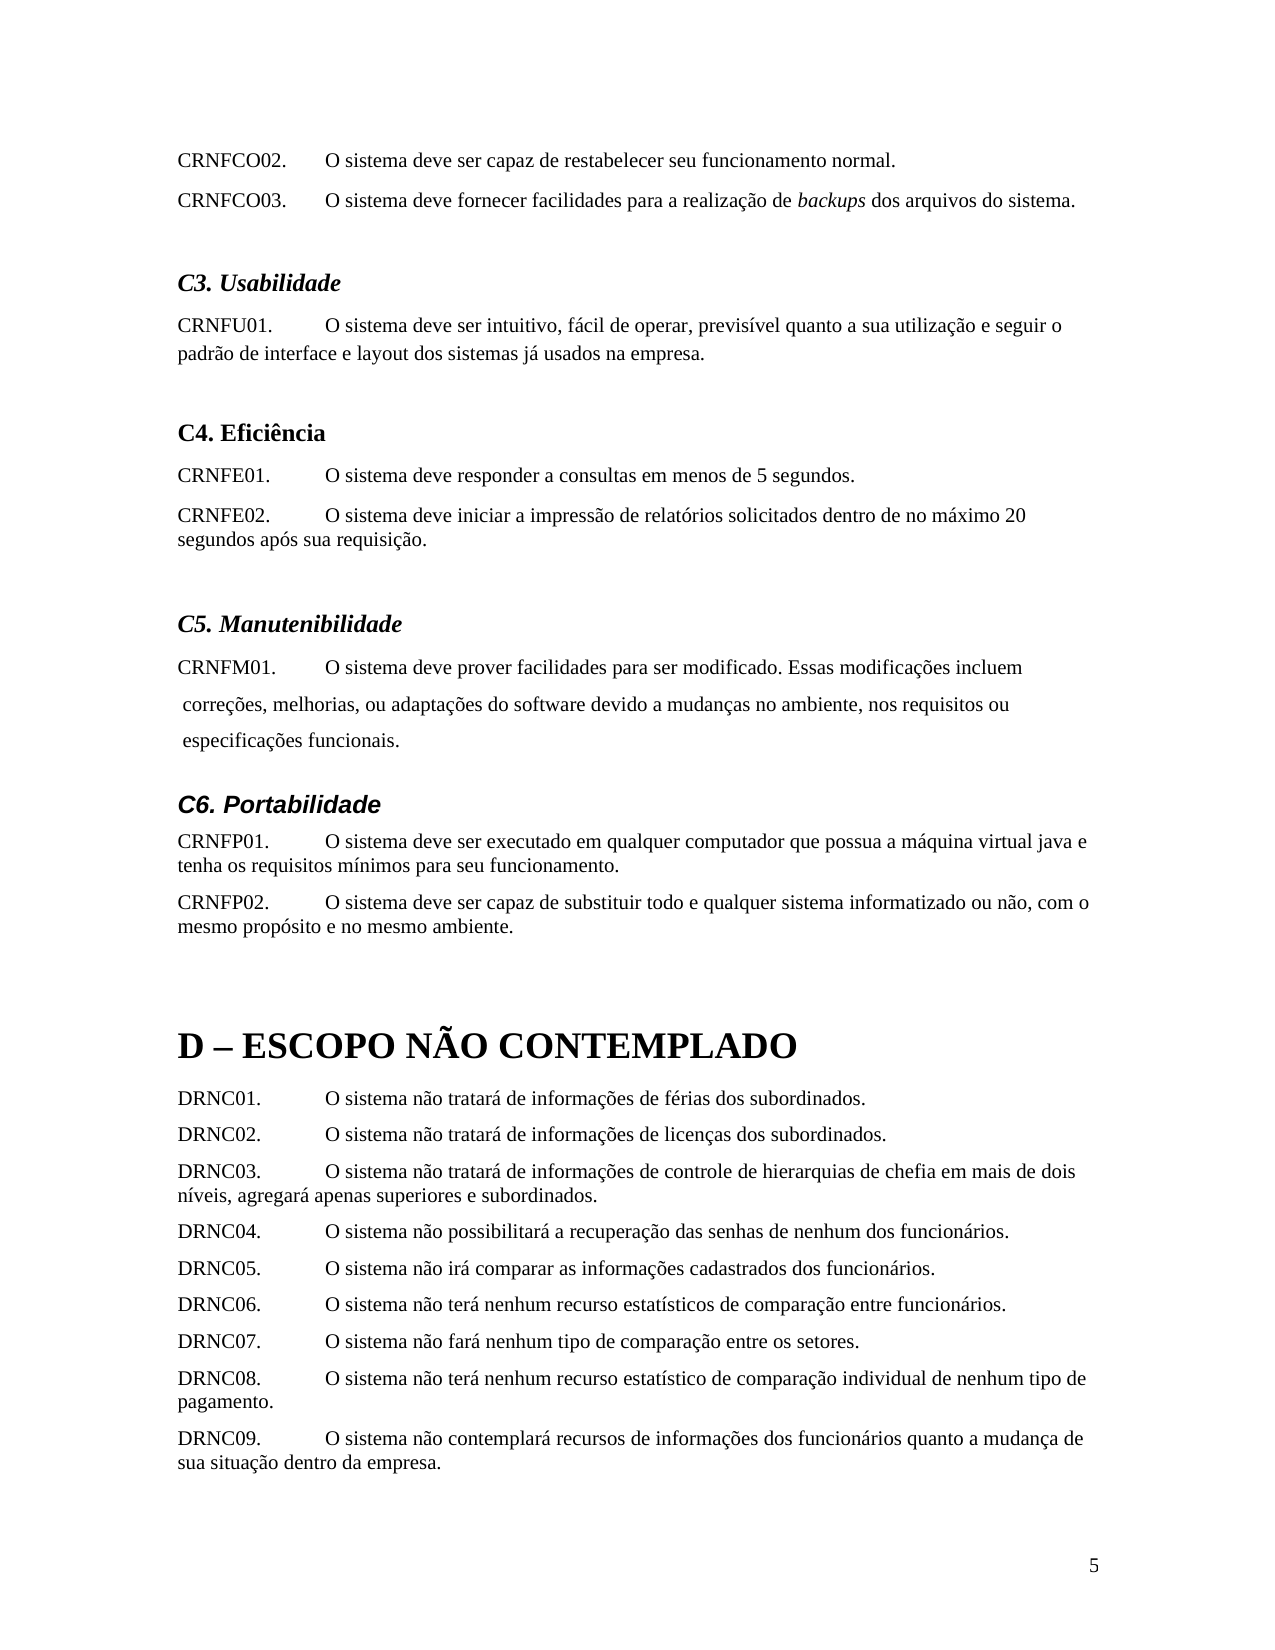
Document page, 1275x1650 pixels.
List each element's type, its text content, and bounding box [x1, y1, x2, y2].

text C3. Usabilidade [177, 268, 1098, 297]
subtitle C6. Portabilidade [177, 790, 1098, 818]
list DRNC09. O sistema não contemplará recursos de informações dos funcionários quanto a mudança de sua situação dentro da empresa. [177, 1426, 1098, 1474]
list DRNC06. O sistema não terá nenhum recurso estatísticos de comparação entre funcionários. [177, 1292, 1098, 1316]
text CRNFCO03. O sistema deve fornecer facilidades para a realização de backups dos arquivos do sistema. [177, 188, 1098, 212]
text CRNFCO02. O sistema deve ser capaz de restabelecer seu funcionamento normal. [177, 148, 1098, 172]
text especificações funcionais. [177, 728, 1098, 752]
list DRNC05. O sistema não irá comparar as informações cadastrados dos funcionários. [177, 1256, 1098, 1280]
text CRNFM01. O sistema deve prover facilidades para ser modificado. Essas modificações incluem [177, 655, 1098, 679]
list CRNFP01. O sistema deve ser executado em qualquer computador que possua a máquina virtual java e tenha os requisitos mínimos para seu funcionamento. [177, 829, 1098, 877]
text CRNFU01. O sistema deve ser intuitivo, fácil de operar, previsível quanto a sua utilização e seguir o padrão de interface e layout dos sistemas já usados na empresa. [177, 313, 1098, 365]
text C5. Manutenibilidade [177, 609, 1098, 638]
list CRNFP02. O sistema deve ser capaz de substituir todo e qualquer sistema informatizado ou não, com o mesmo propósito e no mesmo ambiente. [177, 889, 1098, 938]
text C4. Eficiência [177, 418, 1098, 446]
list DRNC07. O sistema não fará nenhum tipo de comparação entre os setores. [177, 1329, 1098, 1353]
text CRNFE01. O sistema deve responder a consultas em menos de 5 segundos. [177, 463, 1098, 487]
list DRNC08. O sistema não terá nenhum recurso estatístico de comparação individual de nenhum tipo de pagamento. [177, 1365, 1098, 1413]
text correções, melhorias, ou adaptações do software devido a mudanças no ambiente, nos requisitos ou [177, 692, 1098, 716]
list DRNC02. O sistema não tratará de informações de licenças dos subordinados. [177, 1122, 1098, 1146]
list CRNFE02. O sistema deve iniciar a impressão de relatórios solicitados dentro de no máximo 20 segundos após sua requisição. [177, 503, 1098, 551]
list DRNC01. O sistema não tratará de informações de férias dos subordinados. [177, 1085, 1098, 1109]
list DRNC04. O sistema não possibilitará a recuperação das senhas de nenhum dos funcionários. [177, 1219, 1098, 1243]
list DRNC03. O sistema não tratará de informações de controle de hierarquias de chefia em mais de dois níveis, agregará apenas superiores e subordinados. [177, 1158, 1098, 1207]
text D – ESCOPO NÃO CONTEMPLADO [177, 1023, 1098, 1066]
